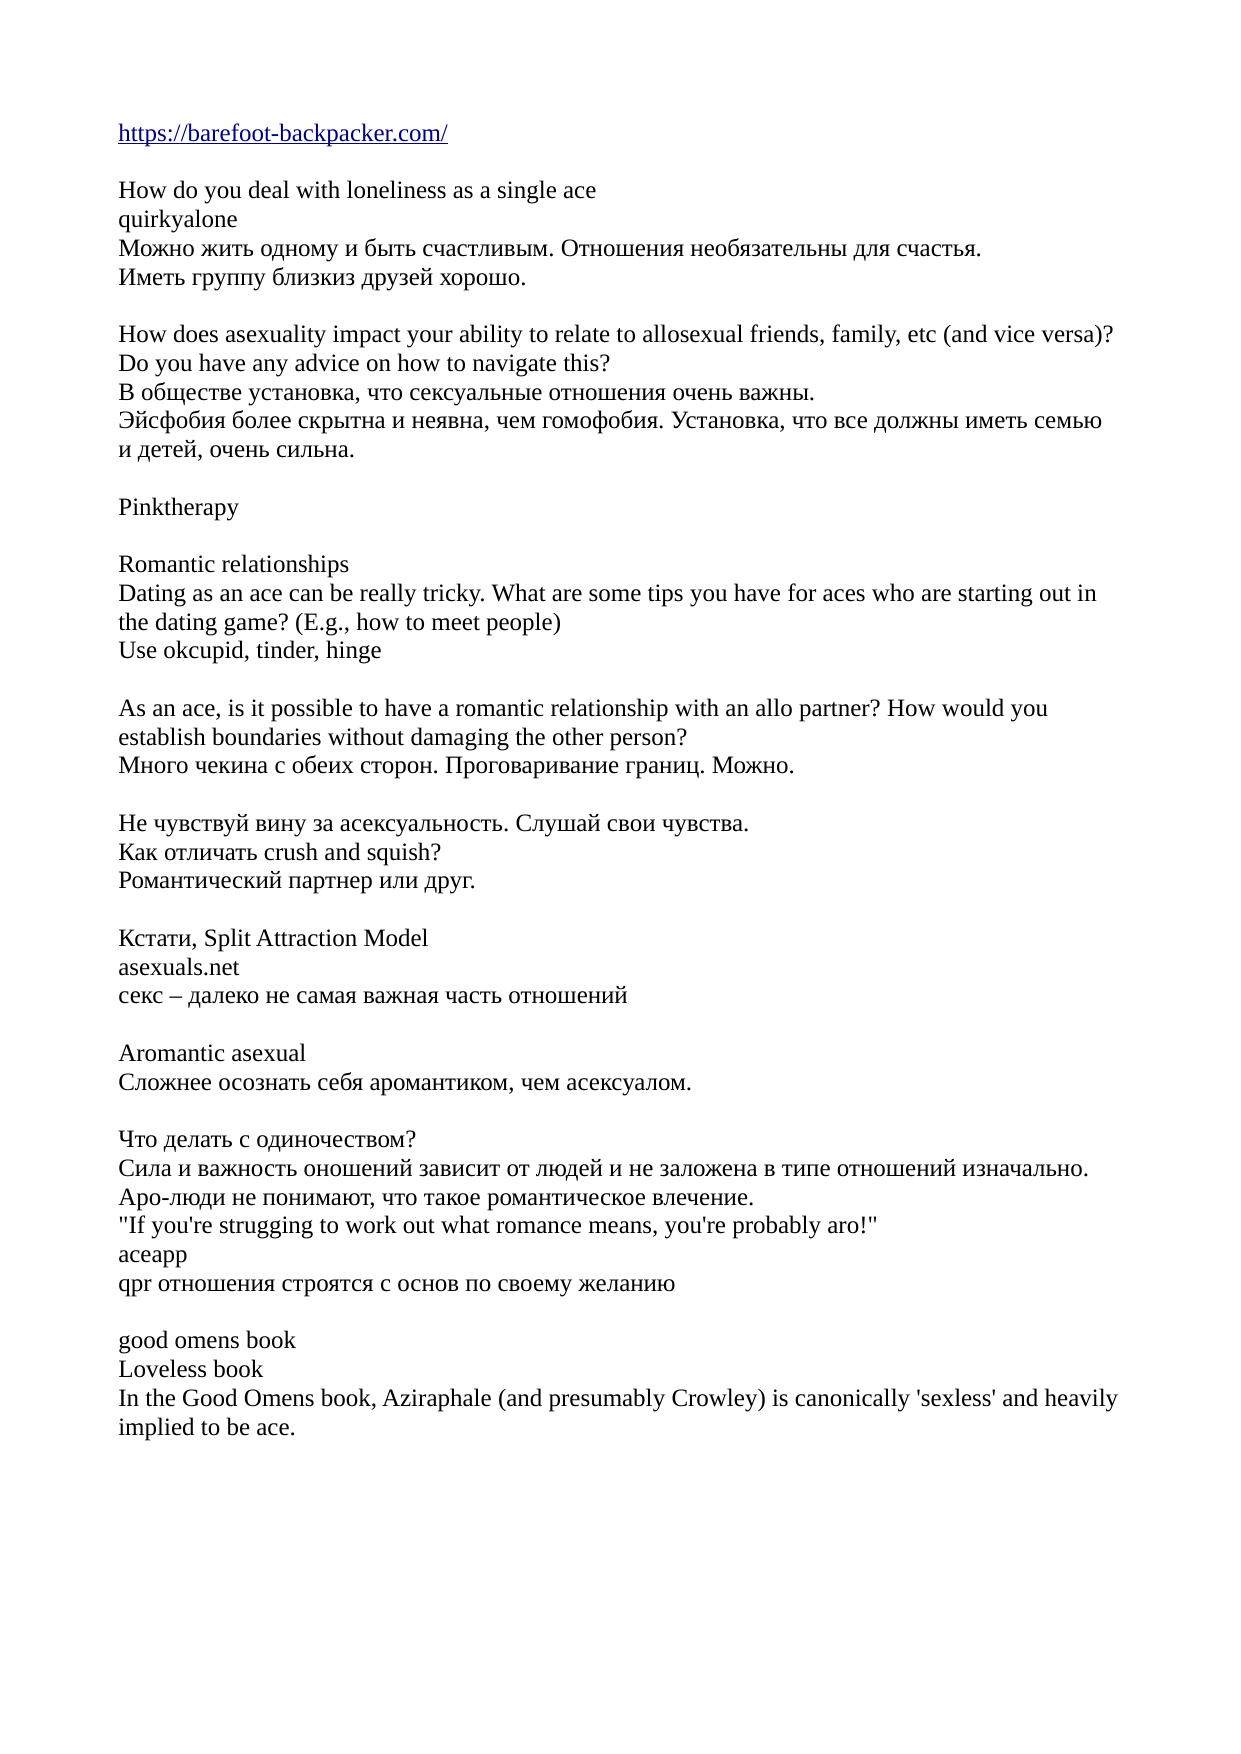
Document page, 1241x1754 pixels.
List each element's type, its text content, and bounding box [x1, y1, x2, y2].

text Не чувствуй вину за асексуальность. Слушай свои чувства. [118, 808, 1122, 837]
text How does asexuality impact your ability to relate to allosexual friends, family, etc (and vice versa)? Do you have any advice on how to navigate this? [118, 319, 1122, 377]
text Use okcupid, tinder, hinge [118, 636, 1122, 664]
text qpr отношения строятся с основ по своему желанию [118, 1268, 1122, 1297]
text Сила и важность оношений зависит от людей и не заложена в типе отношений изначально. [118, 1153, 1122, 1182]
text Много чекина с обеих сторон. Проговаривание границ. Можно. [118, 751, 1122, 779]
text Dating as an ace can be really tricky. What are some tips you have for aces who are starting out in the dating game? (E.g., how to meet people) [118, 578, 1122, 636]
text good omens book [118, 1326, 1122, 1354]
text https://barefoot-backpacker.com/ [118, 118, 1122, 147]
text секс – далеко не самая важная часть отношений [118, 981, 1122, 1009]
text Pinktherapy [118, 492, 1122, 521]
text In the Good Omens book, Aziraphale (and presumably Crowley) is canonically 'sexless' and heavily implied to be ace. [118, 1383, 1122, 1441]
text Аро-люди не понимают, что такое романтическое влечение. [118, 1182, 1122, 1211]
text quirkyalone [118, 204, 1122, 233]
text Можно жить одному и быть счастливым. Отношения необязательны для счастья. [118, 233, 1122, 262]
text Что делать с одиночеством? [118, 1124, 1122, 1153]
text "If you're strugging to work out what romance means, you're probably aro!" [118, 1211, 1122, 1239]
text Иметь группу близкиз друзей хорошо. [118, 262, 1122, 291]
text В обществе установка, что сексуальные отношения очень важны. [118, 377, 1122, 406]
text Романтический партнер или друг. [118, 866, 1122, 894]
text How do you deal with loneliness as a single ace [118, 176, 1122, 204]
text Эйсфобия более скрытна и неявна, чем гомофобия. Установка, что все должны иметь семью и детей, очень сильна. [118, 406, 1122, 463]
text asexuals.net [118, 952, 1122, 981]
text aceapp [118, 1239, 1122, 1268]
text Aromantic asexual [118, 1038, 1122, 1067]
text Сложнее осознать себя аромантиком, чем асексуалом. [118, 1067, 1122, 1096]
text Loveless book [118, 1354, 1122, 1383]
text Как отличать crush and squish? [118, 837, 1122, 866]
text Romantic relationships [118, 549, 1122, 578]
text Кстати, Split Attraction Model [118, 923, 1122, 952]
text As an ace, is it possible to have a romantic relationship with an allo partner? How would you establish boundaries without damaging the other person? [118, 693, 1122, 751]
